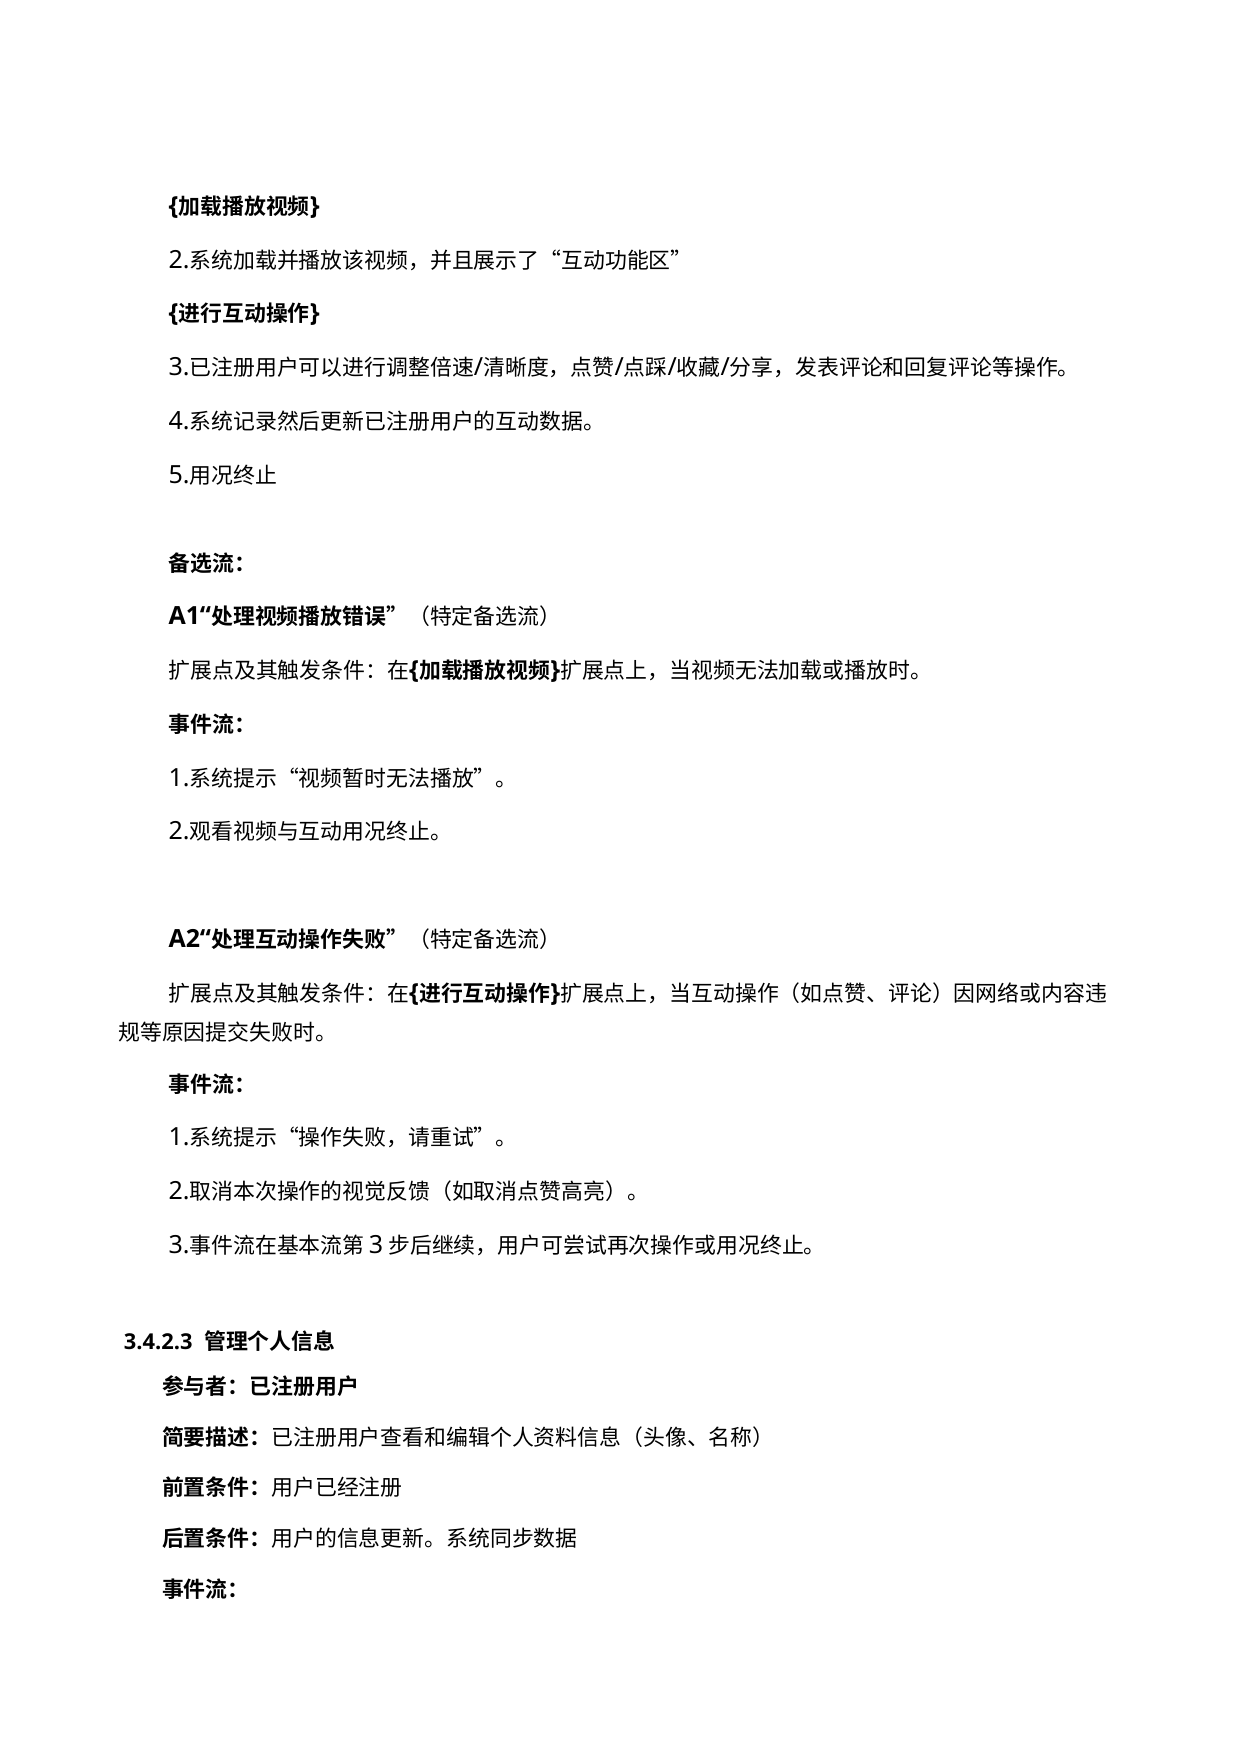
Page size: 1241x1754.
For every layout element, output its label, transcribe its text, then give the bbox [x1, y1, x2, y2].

text 简要描述：已注册用户查看和编辑个人资料信息（头像、名称） [118, 1419, 1122, 1451]
text 4.系统记录然后更新已注册用户的互动数据。 [118, 403, 1122, 437]
text 1.系统提示“操作失败，请重试”。 [118, 1119, 1122, 1153]
text 参与者：已注册用户 [118, 1369, 1122, 1400]
text 备选流​​： [118, 544, 1122, 578]
text 5.用况终止 [118, 456, 1122, 490]
text 1.系统提示“视频暂时无法播放”。 [118, 759, 1122, 793]
text 3.事件流在基本流第3步后继续，用户可尝试再次操作或用况终止。 [118, 1227, 1122, 1261]
text 前置条件：用户已经注册 [118, 1470, 1122, 1502]
text 2.观看视频与互动用况终止。 [118, 813, 1122, 847]
text A1“处理视频播放错误”（特定备选流）​​ [118, 598, 1122, 632]
text A2“处理互动操作失败”（特定备选流）​​ [118, 920, 1122, 954]
text 事件流：​​ [118, 1065, 1122, 1099]
text 扩展点及其触发条件：在{进行互动操作}扩展点上，当互动操作（如点赞、评论）因网络或内容违规等原因提交失败时。 [118, 974, 1122, 1046]
text 后置条件：用户的信息更新。系统同步数据 [118, 1521, 1122, 1553]
text {加载播放视频} [118, 188, 1122, 222]
text 扩展点及其触发条件：在{加载播放视频}扩展点上，当视频无法加载或播放时。 [118, 652, 1122, 686]
text 3.已注册用户可以进行调整倍速/清晰度，点赞/点踩/收藏/分享，发表评论和回复评论等操作。 [118, 349, 1122, 383]
subtitle 管理个人信息 [118, 1324, 1122, 1356]
text 事件流：​​ [118, 705, 1122, 739]
text {进行互动操作} [118, 295, 1122, 329]
text 事件流： [118, 1572, 1122, 1604]
text 2.取消本次操作的视觉反馈（如取消点赞高亮）。 [118, 1173, 1122, 1207]
text 2.系统加载并播放该视频，并且展示了“互动功能区” [118, 241, 1122, 275]
